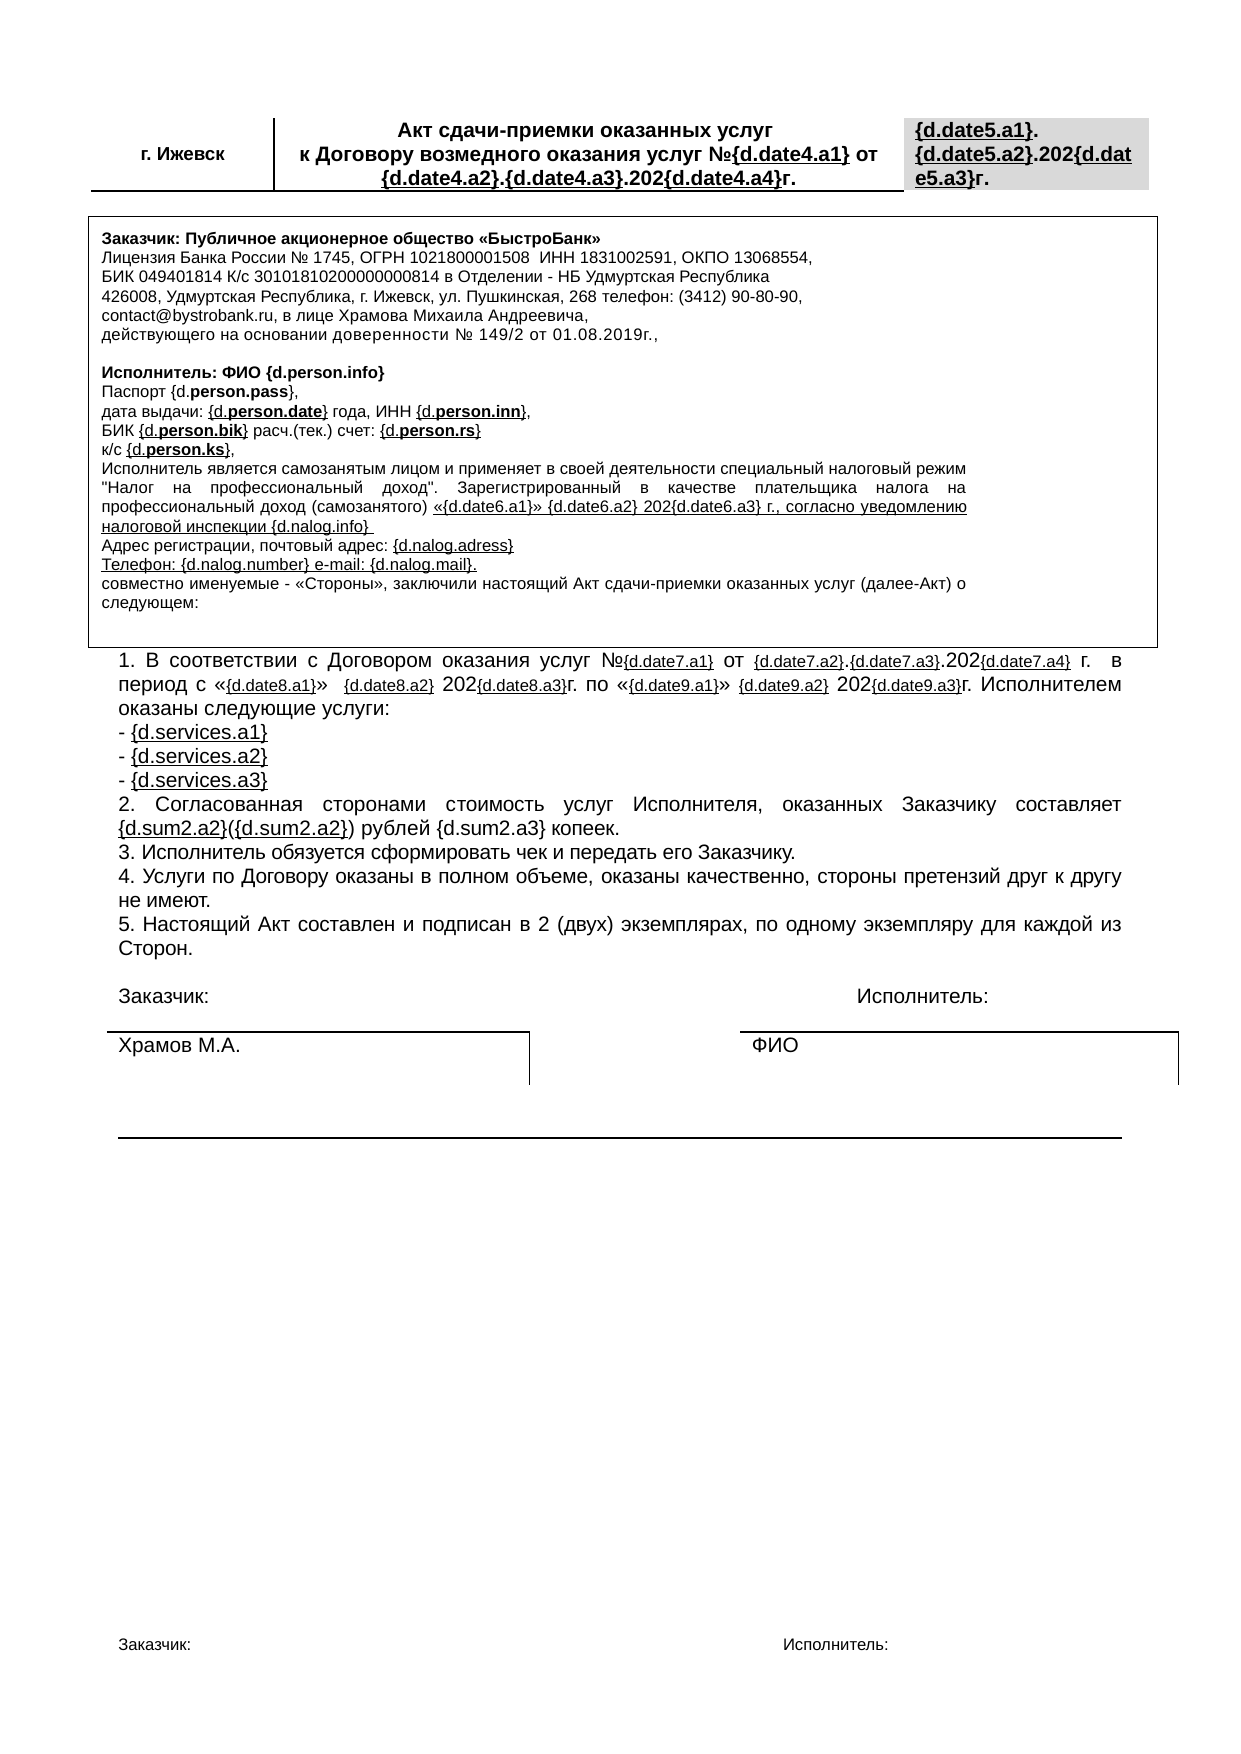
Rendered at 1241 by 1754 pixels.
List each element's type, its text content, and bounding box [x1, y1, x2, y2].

table_header Заказчик: Публичное акционерное общество «БыстроБанк» Лицензия Банка России № 1745, ОГРН 1021800001508 ИНН 1831002591, ОКПО 13068554, БИК 049401814 К/с 30101810200000000814 в Отделении - НБ Удмуртская Республика 426008, Удмуртская Республика, г. Ижевск, ул. Пушкинская, 268 телефон: (3412) 90-80-90, contact@bystrobank.ru, в лице Храмова Михаила Андреевича, действующего на основании доверенности № 149/2 от 01.08.2019г., Исполнитель: ФИО {d.person.info} Паспорт {d.person.pass}, дата выдачи: {d.person.date} года, ИНН {d.person.inn}, БИК {d.person.bik} расч.(тек.) счет: {d.person.rs} к/с {d.person.ks}, Исполнитель является самозанятым лицом и применяет в своей деятельности специальный налоговый режим "Налог на профессиональный доход". Зарегистрированный в качестве плательщика налога на профессиональный доход (самозанятого) «{d.date6.a1}» {d.date6.a2} 202{d.date6.a3} г., согласно уведомлению налоговой инспекции {d.nalog.info} Адрес регистрации, почтовый адрес: {d.nalog.adress} Телефон: {d.nalog.number} е-mail: {d.nalog.mail}. совместно именуемые - «Стороны», заключили настоящий Акт сдачи-приемки оказанных услуг (далее-Акт) о следующем: [89, 217, 978, 647]
table_header ФИО [740, 1033, 1178, 1058]
table_cell [530, 1058, 740, 1084]
text 5. Настоящий Акт составлен и подписан в 2 (двух) экземплярах, по одному экземпляру для каждой из Сторон. [118, 912, 1122, 959]
table_header {d.date5.a1}.{d.date5.a2}.202{d.date5.a3}г. [904, 118, 1149, 190]
text - {d.services.a1} [118, 720, 1122, 744]
table_cell [740, 1058, 1178, 1084]
text - {d.services.a3} [118, 768, 1122, 792]
text Заказчик: Исполнитель: [118, 983, 1122, 1007]
table_header Храмов М.А. [107, 1033, 529, 1058]
table_cell [107, 1058, 529, 1084]
text 4. Услуги по Договору оказаны в полном объеме, оказаны качественно, стороны претензий друг к другу не имеют. [118, 864, 1122, 912]
table_header г. Ижевск [91, 118, 273, 190]
table_header Акт сдачи-приемки оказанных услуг к Договору возмедного оказания услуг №{d.date4.a1} от {d.date4.a2}.{d.date4.a3}.202{d.date4.a4}г. [275, 118, 903, 190]
text 2. Согласованная сторонами стоимость услуг Исполнителя, оказанных Заказчику составляет {d.sum2.a2}({d.sum2.a2}) рублей {d.sum2.a3} копеек. [118, 792, 1122, 840]
text - {d.services.a2} [118, 744, 1122, 768]
table_header [978, 217, 1157, 647]
text 3. Исполнитель обязуется сформировать чек и передать его Заказчику. [118, 840, 1122, 864]
table_header [530, 1031, 740, 1058]
text 1. В соответствии с Договором оказания услуг №{d.date7.a1} от {d.date7.a2}.{d.date7.a3}.202{d.date7.a4} г. в период с «{d.date8.a1}» {d.date8.a2} 202{d.date8.a3}г. по «{d.date9.a1}» {d.date9.a2} 202{d.date9.a3}г. Исполнителем оказаны следующие услуги: [118, 648, 1122, 720]
